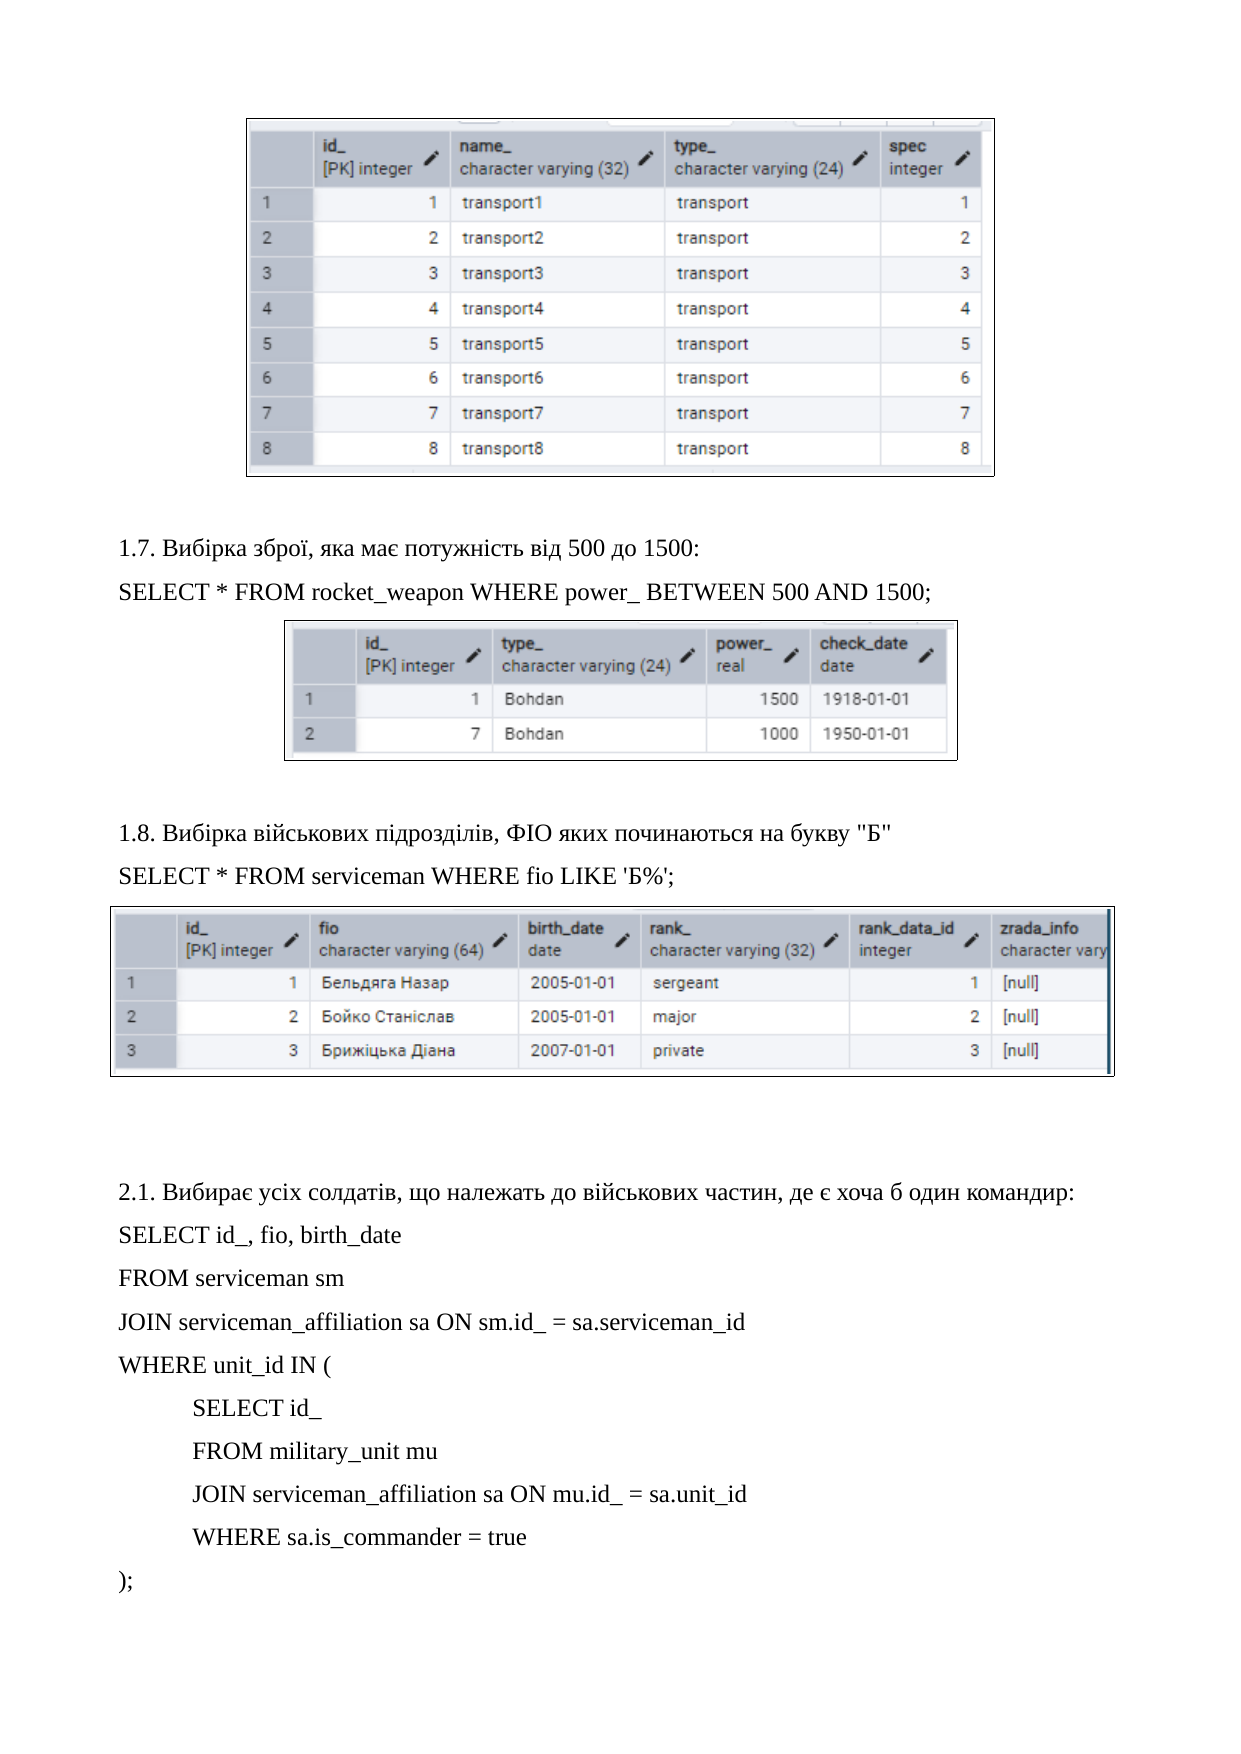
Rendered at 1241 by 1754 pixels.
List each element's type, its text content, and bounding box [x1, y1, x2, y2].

text SELECT id_ [118, 1393, 1122, 1422]
text SELECT * FROM rocket_weapon WHERE power_ BETWEEN 500 AND 1500; [118, 577, 1122, 605]
text FROM military_unit mu [118, 1436, 1122, 1465]
text JOIN serviceman_affiliation sa ON sm.id_ = sa.serviceman_id [118, 1307, 1122, 1335]
picture [113, 909, 1112, 1074]
text ); [118, 1565, 1122, 1594]
text SELECT id_, fio, birth_date [118, 1220, 1122, 1249]
text WHERE sa.is_commander = true [118, 1522, 1122, 1551]
text 2.1. Вибирає усіх солдатів, що належать до військових частин, де є хоча б один командир: [118, 1177, 1122, 1206]
text 1.8. Вибірка військових підрозділів, ФІО яких починаються на букву "Б" [118, 818, 1122, 847]
text 1.7. Вибірка зброї, яка має потужність від 500 до 1500: [118, 533, 1122, 562]
picture [286, 622, 954, 758]
text FROM serviceman sm [118, 1263, 1122, 1292]
text SELECT * FROM serviceman WHERE fio LIKE 'Б%'; [118, 861, 1122, 1110]
text JOIN serviceman_affiliation sa ON mu.id_ = sa.unit_id [118, 1479, 1122, 1508]
text WHERE unit_id IN ( [118, 1350, 1122, 1378]
picture [248, 121, 992, 473]
